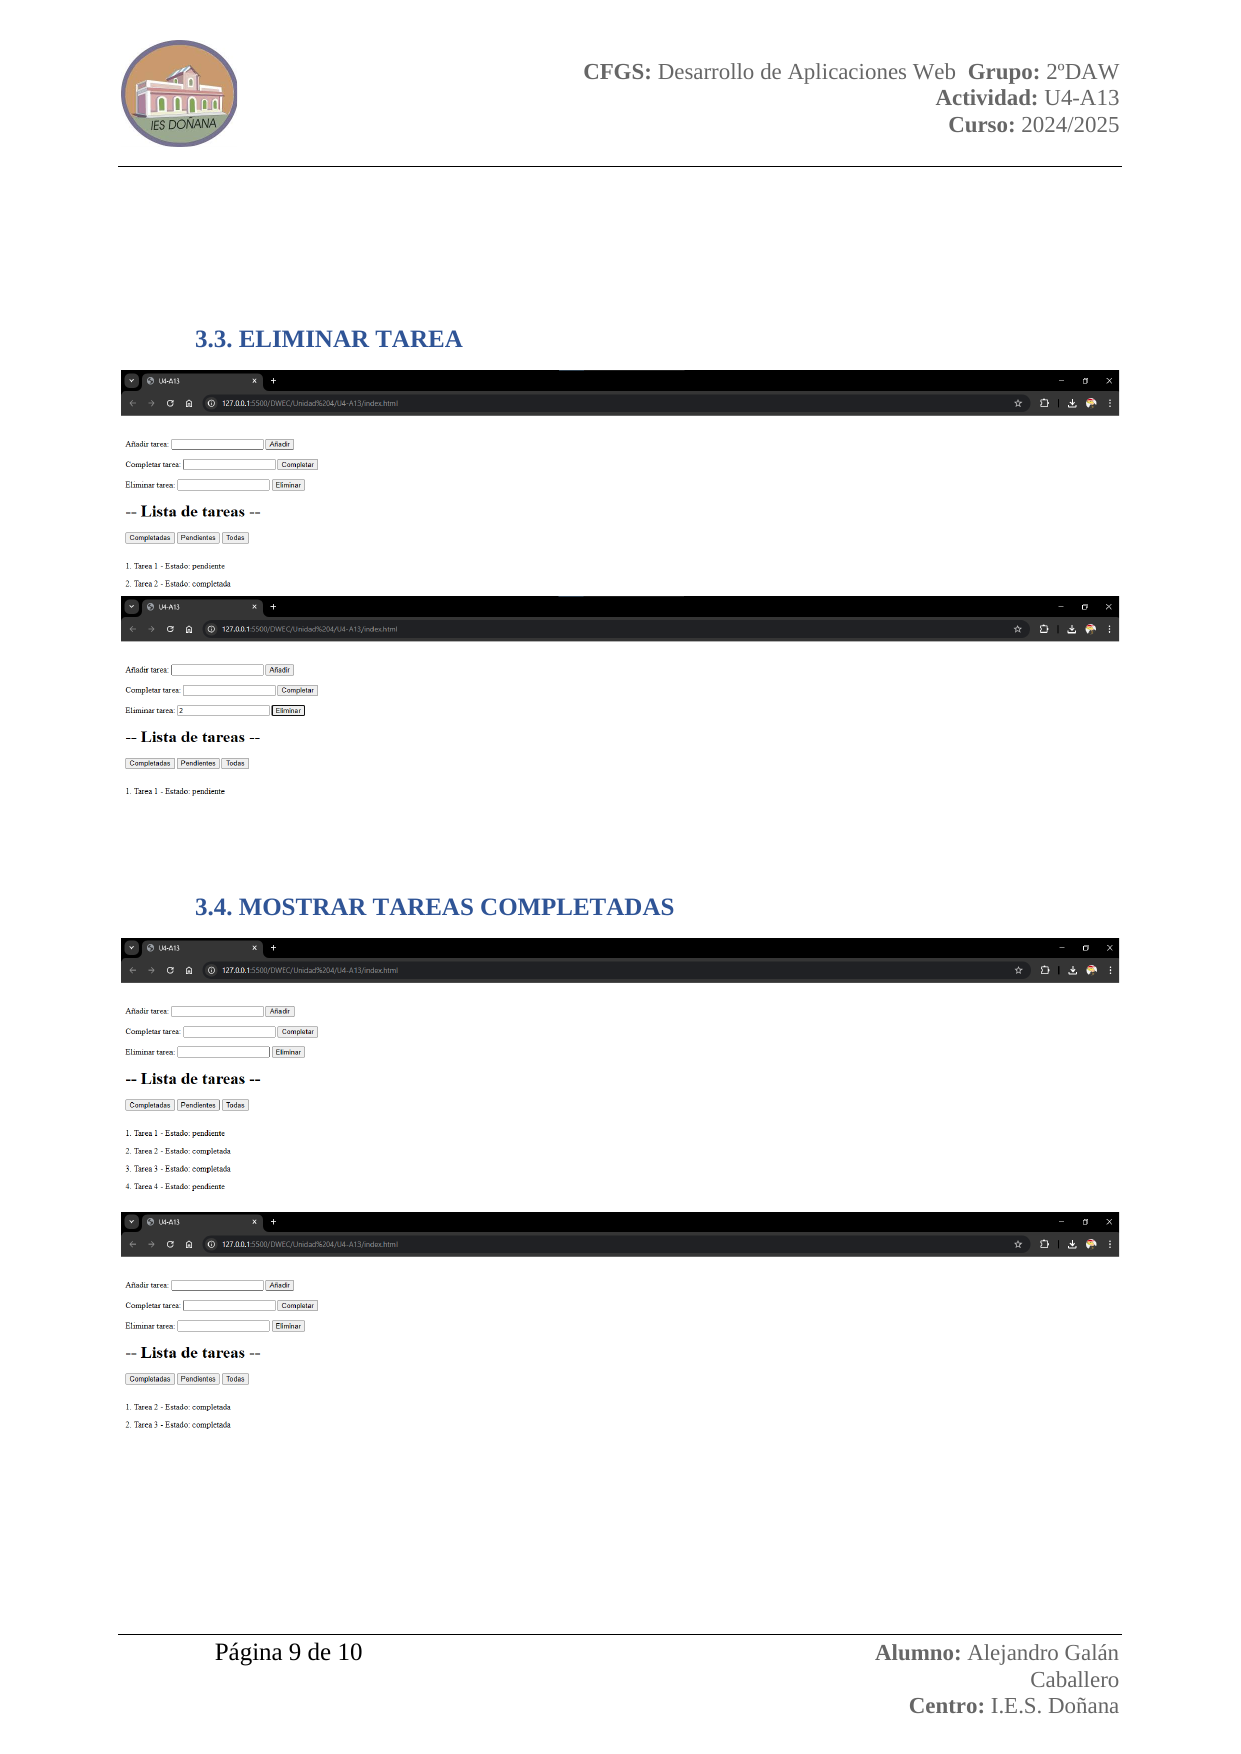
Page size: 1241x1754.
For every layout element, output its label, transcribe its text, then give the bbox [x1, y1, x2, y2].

picture [121, 938, 1120, 1448]
subtitle 3.3. ELIMINAR TAREA [121, 324, 1119, 353]
subtitle 3.4. MOSTRAR TAREAS COMPLETADAS [121, 892, 1119, 920]
picture [121, 370, 1120, 804]
picture [121, 40, 238, 147]
